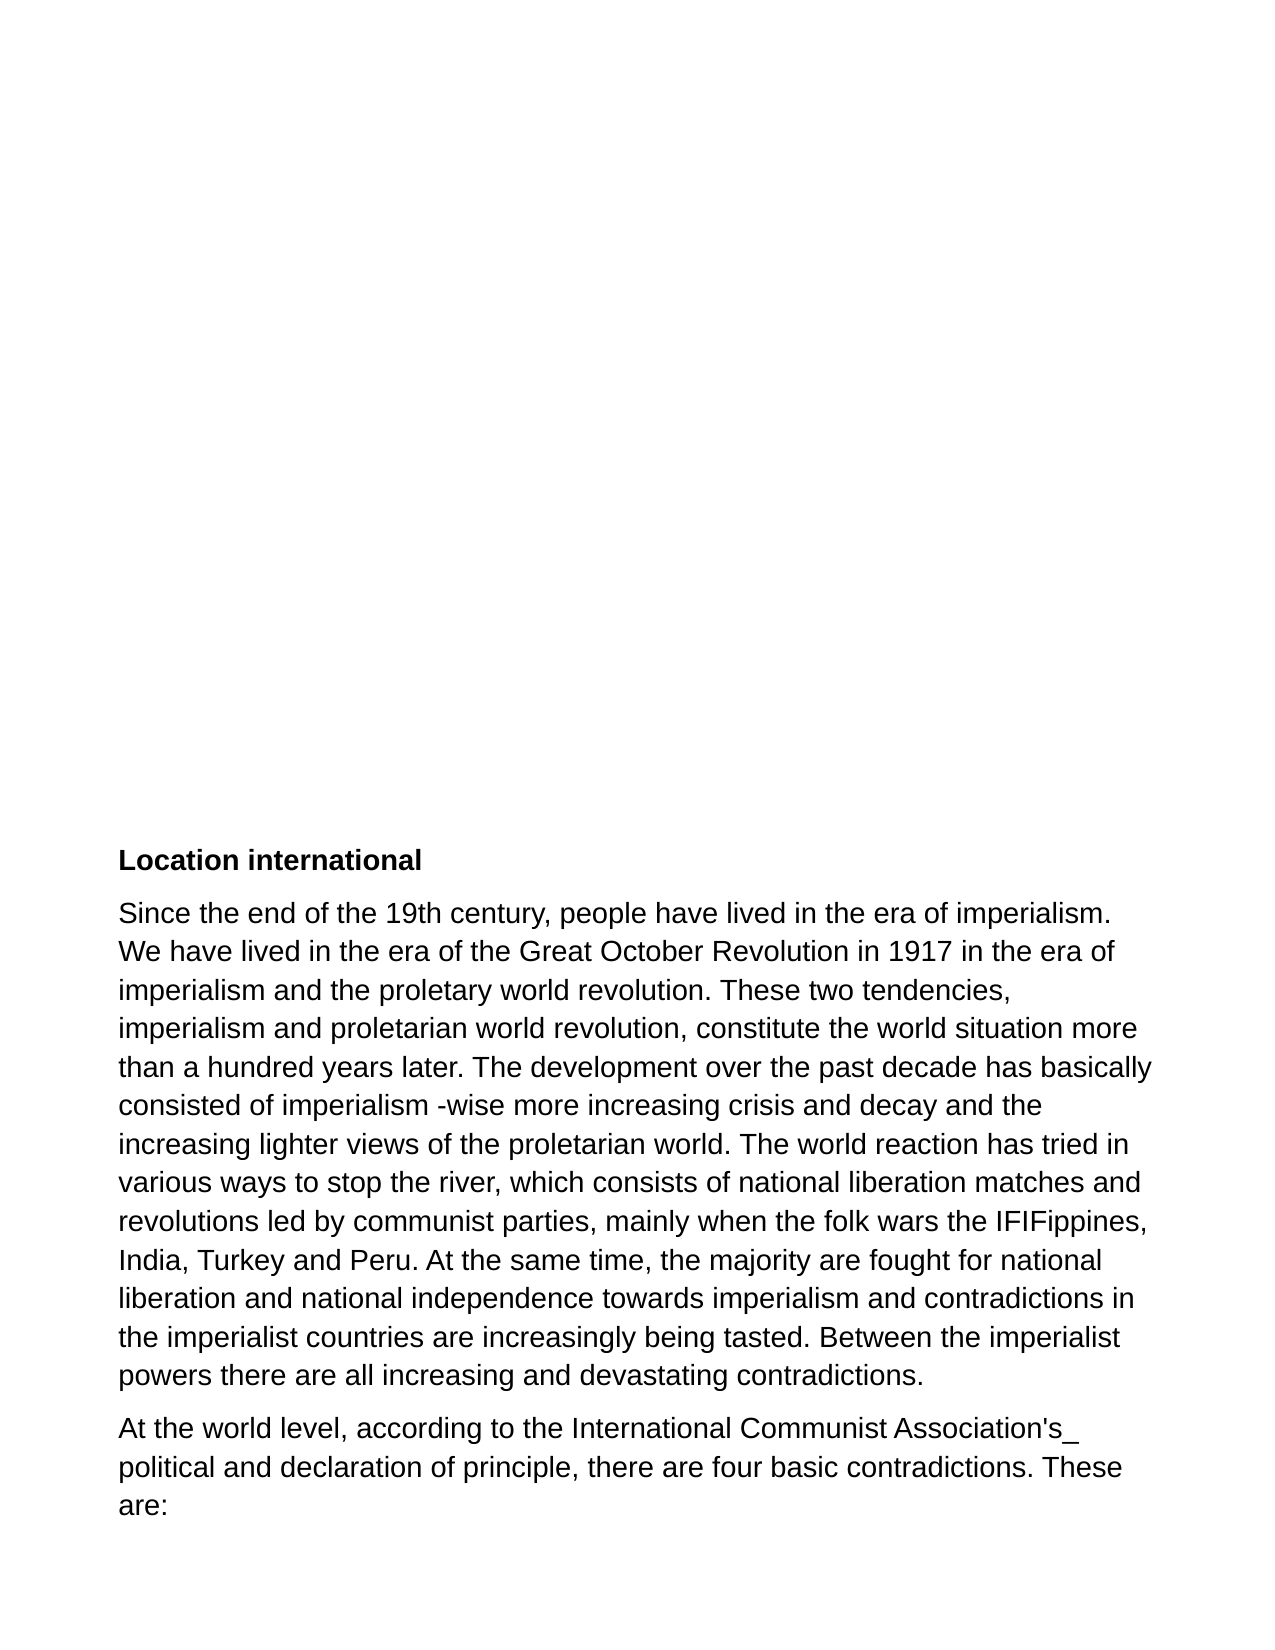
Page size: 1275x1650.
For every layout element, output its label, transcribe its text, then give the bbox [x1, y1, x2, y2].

text At the world level, according to the International Communist Association's_ political and declaration of principle, there are four basic contradictions. These are: [118, 1411, 1157, 1522]
text Location international [118, 118, 1157, 876]
text Since the end of the 19th century, people have lived in the era of imperialism. We have lived in the era of the Great October Revolution in 1917 in the era of imperialism and the proletary world revolution. These two tendencies, imperialism and proletarian world revolution, constitute the world situation more than a hundred years later. The development over the past decade has basically consisted of imperialism -wise more increasing crisis and decay and the increasing lighter views of the proletarian world. The world reaction has tried in various ways to stop the river, which consists of national liberation matches and revolutions led by communist parties, mainly when the folk wars the IFIFippines, India, Turkey and Peru. At the same time, the majority are fought for national liberation and national independence towards imperialism and contradictions in the imperialist countries are increasingly being tasted. Between the imperialist powers there are all increasing and devastating contradictions. [118, 896, 1157, 1392]
